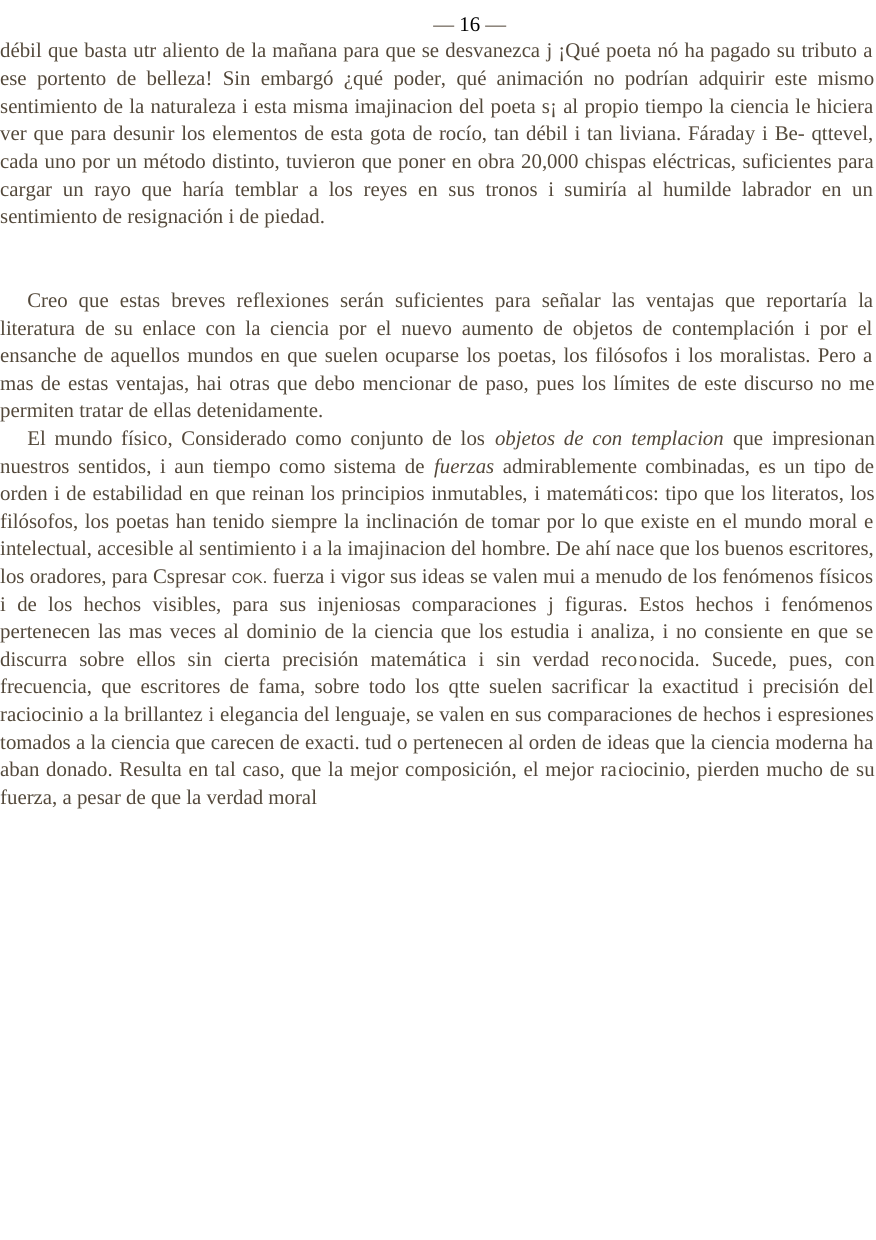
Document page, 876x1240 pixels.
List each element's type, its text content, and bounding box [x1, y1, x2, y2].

text débil que basta utr aliento de la mañana para que se desvanezca j ¡Qué poeta nó ha pagado su tributo a ese portento de belleza! Sin embargó ¿qué poder, qué animación no podrían adquirir este mismo sentimiento de la naturaleza i esta misma imajinacion del poeta s¡ al propio tiempo la ciencia le hiciera ver que para desunir los ele­mentos de esta gota de rocío, tan débil i tan liviana. Fáraday i Be- qttevel, cada uno por un método distinto, tuvieron que poner en obra 20,000 chispas eléctricas, suficientes para cargar un rayo que haría temblar a los reyes en sus tronos i sumiría al humilde labrador en un sentimiento de resignación i de piedad. [0, 38, 875, 228]
text El mundo físico, Considerado como conjunto de los objetos de con templacion que impresionan nuestros sentidos, i aun tiempo como sistema de fuerzas admirablemente combinadas, es un tipo de orden i de estabilidad en que reinan los principios inmutables, i matemáti­cos: tipo que los literatos, los filósofos, los poetas han tenido siempre la inclinación de tomar por lo que existe en el mundo moral e inte­lectual, accesible al sentimiento i a la imajinacion del hombre. De ahí nace que los buenos escritores, los oradores, para Cspresar cok. fuerza i vigor sus ideas se valen mui a menudo de los fenómenos físicos i de los hechos visibles, para sus injeniosas comparaciones j figuras. Estos hechos i fenómenos pertenecen las mas veces al domi­nio de la ciencia que los estudia i analiza, i no consiente en que se discurra sobre ellos sin cierta precisión matemática i sin verdad reco­nocida. Sucede, pues, con frecuencia, que escritores de fama, sobre todo los qtte suelen sacrificar la exactitud i precisión del raciocinio a la brillantez i elegancia del lenguaje, se valen en sus comparaciones de hechos i espresiones tomados a la ciencia que carecen de exacti. tud o pertenecen al orden de ideas que la ciencia moderna ha aban donado. Resulta en tal caso, que la mejor composición, el mejor ra­ciocinio, pierden mucho de su fuerza, a pesar de que la verdad moral [0, 426, 875, 809]
text Creo que estas breves reflexiones serán suficientes para señalar las ventajas que reportaría la literatura de su enlace con la ciencia por el nuevo aumento de objetos de contemplación i por el ensanche de aquellos mundos en que suelen ocuparse los poetas, los filósofos i los moralistas. Pero a mas de estas ventajas, hai otras que debo men­cionar de paso, pues los límites de este discurso no me permiten tra­tar de ellas detenidamente. [0, 288, 875, 422]
